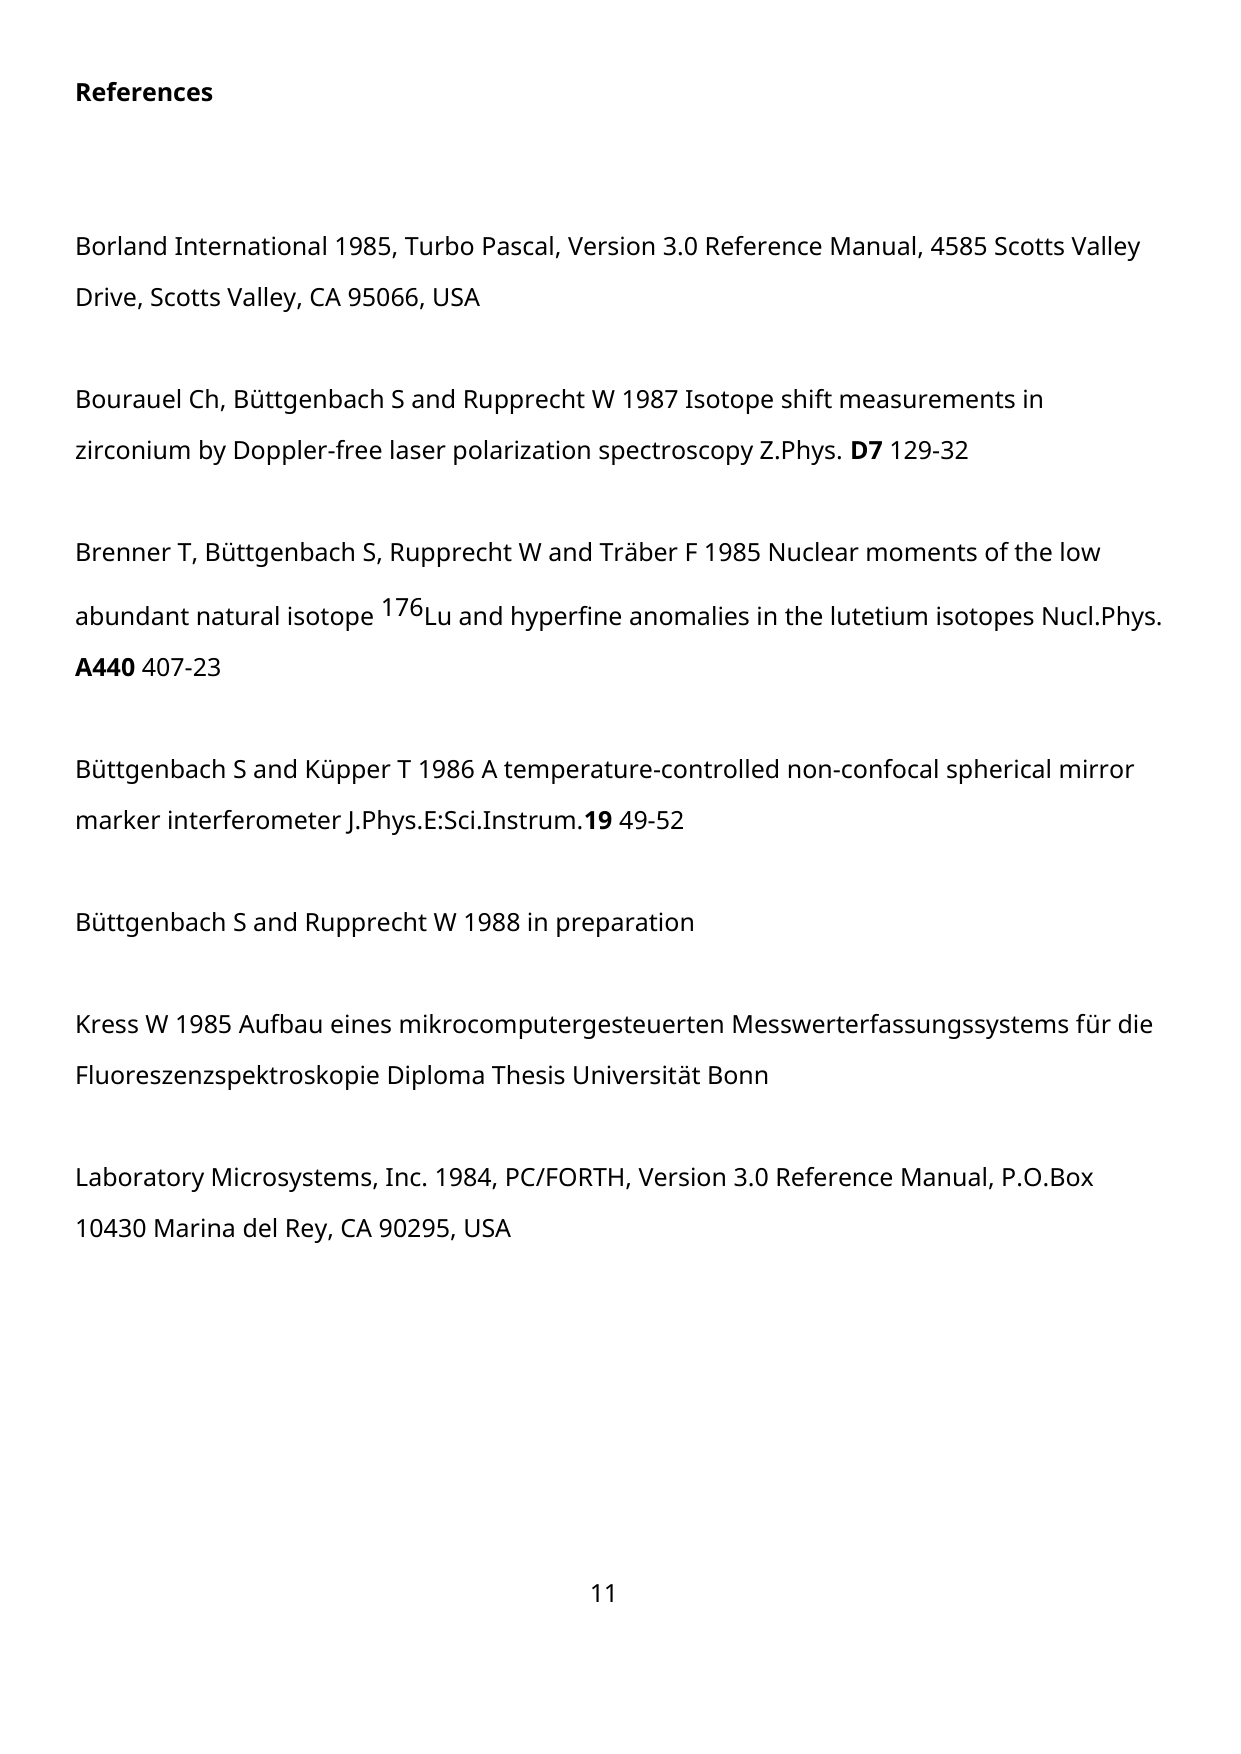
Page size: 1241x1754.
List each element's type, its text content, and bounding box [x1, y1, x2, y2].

text Kress W 1985 Aufbau eines mikrocomputergesteuerten Messwerterfassungssystems für die Fluoreszenzspektroskopie Diploma Thesis Universität Bonn [75, 1006, 1165, 1092]
text Büttgenbach S and Rupprecht W 1988 in preparation [75, 904, 1165, 938]
text Bourauel Ch, Büttgenbach S and Rupprecht W 1987 Isotope shift measurements in zirconium by Doppler-free laser polarization spectroscopy Z.Phys. D7 129-32 [75, 381, 1165, 466]
text References [75, 75, 1165, 109]
text Büttgenbach S and Küpper T 1986 A temperature-controlled non-confocal spherical mirror marker interferometer J.Phys.E:Sci.Instrum.19 49-52 [75, 751, 1165, 836]
text Borland International 1985, Turbo Pascal, Version 3.0 Reference Manual, 4585 Scotts Valley Drive, Scotts Valley, CA 95066, USA [75, 228, 1165, 313]
text Brenner T, Büttgenbach S, Rupprecht W and Träber F 1985 Nuclear moments of the low abundant natural isotope 176Lu and hyperfine anomalies in the lutetium isotopes Nucl.Phys. A440 407-23 [75, 534, 1165, 683]
text Laboratory Microsystems, Inc. 1984, PC/FORTH, Version 3.0 Reference Manual, P.O.Box 10430 Marina del Rey, CA 90295, USA [75, 1159, 1165, 1245]
